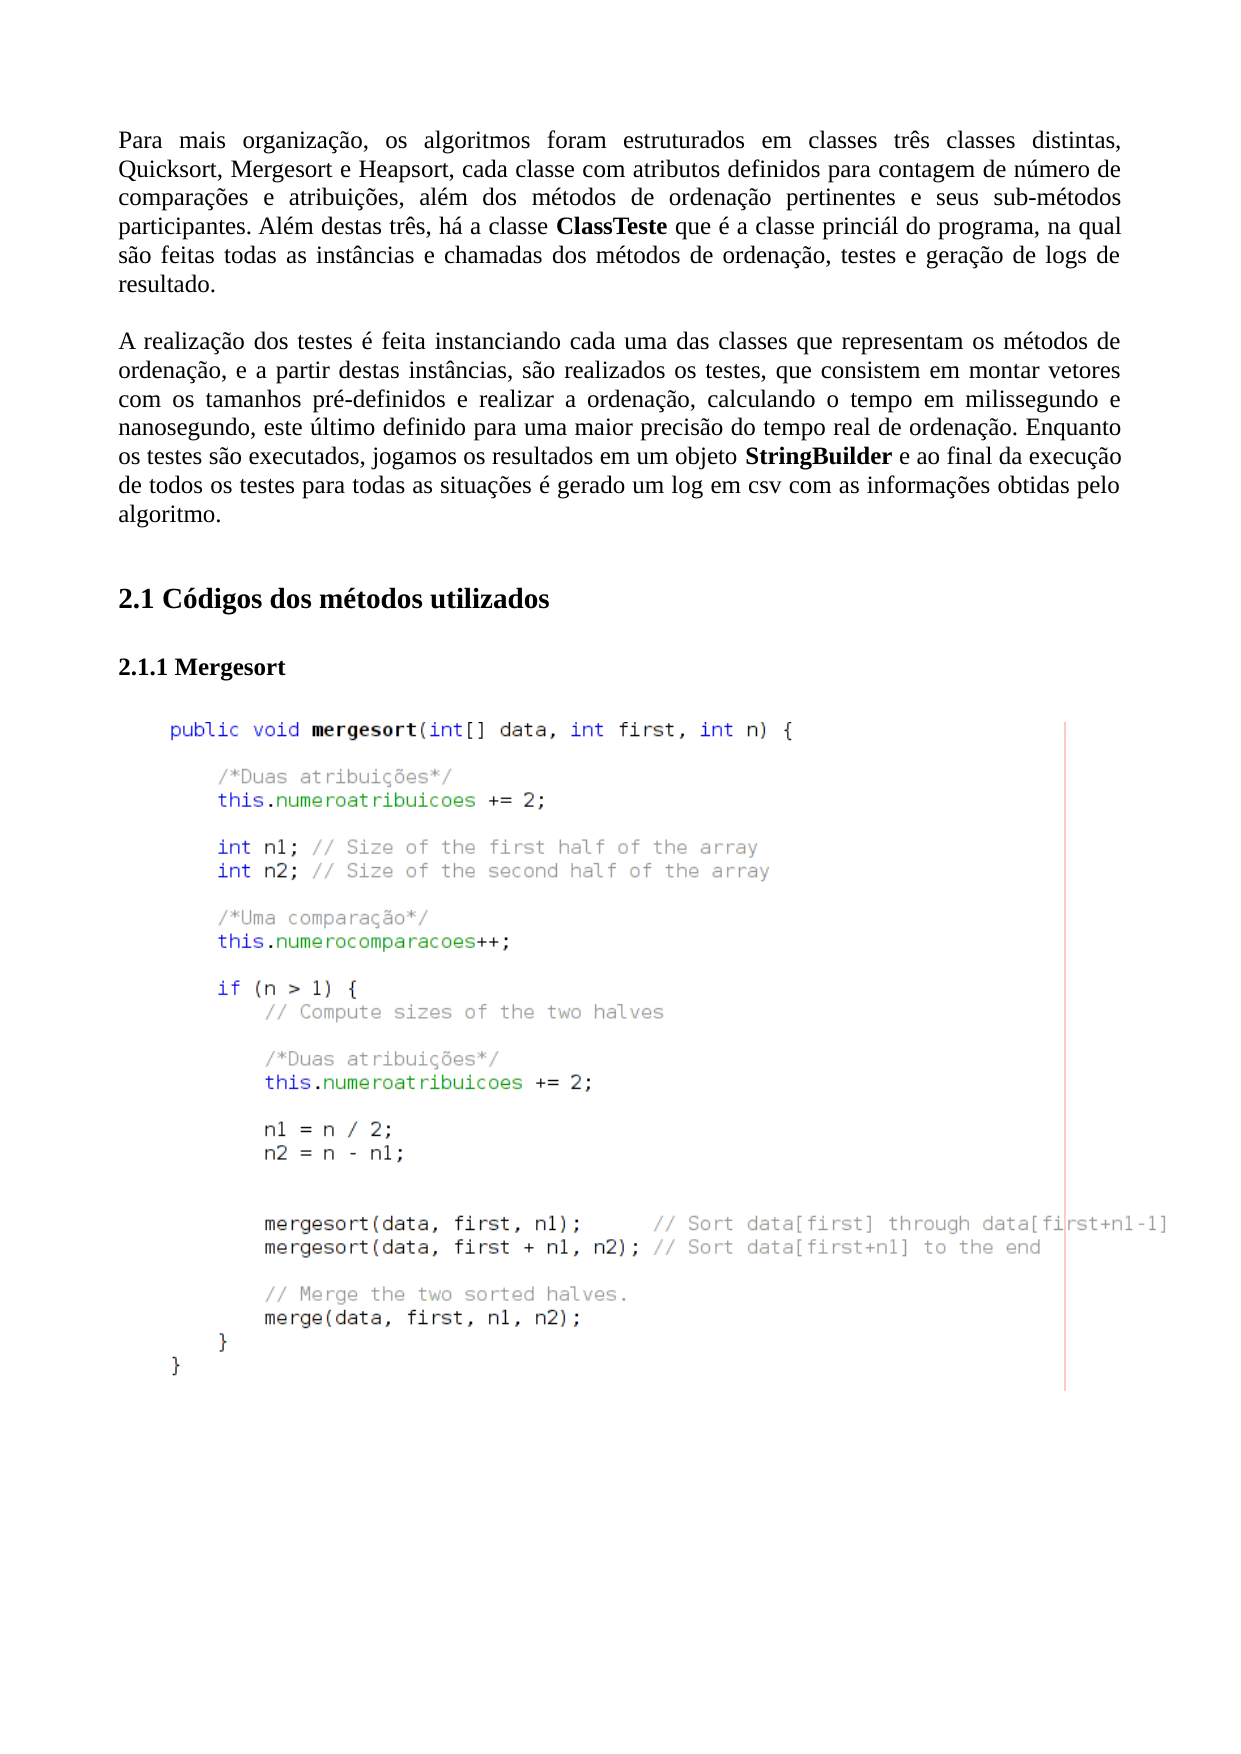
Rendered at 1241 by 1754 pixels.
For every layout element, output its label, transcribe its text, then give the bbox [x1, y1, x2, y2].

subtitle 2.1 Códigos dos métodos utilizados [118, 581, 1122, 615]
text Para mais organização, os algoritmos foram estruturados em classes três classes distintas, Quicksort, Mergesort e Heapsort, cada classe com atributos definidos para contagem de número de comparações e atribuições, além dos métodos de ordenação pertinentes e seus sub-métodos participantes. Além destas três, há a classe ClassTeste que é a classe princiál do programa, na qual são feitas todas as instâncias e chamadas dos métodos de ordenação, testes e geração de logs de resultado. [118, 125, 1122, 297]
subtitle 2.1.1 Mergesort [118, 652, 1122, 681]
picture [118, 722, 1173, 1391]
text A realização dos testes é feita instanciando cada uma das classes que representam os métodos de ordenação, e a partir destas instâncias, são realizados os testes, que consistem em montar vetores com os tamanhos pré-definidos e realizar a ordenação, calculando o tempo em milissegundo e nanosegundo, este último definido para uma maior precisão do tempo real de ordenação. Enquanto os testes são executados, jogamos os resultados em um objeto StringBuilder e ao final da execução de todos os testes para todas as situações é gerado um log em csv com as informações obtidas pelo algoritmo. [118, 326, 1122, 527]
